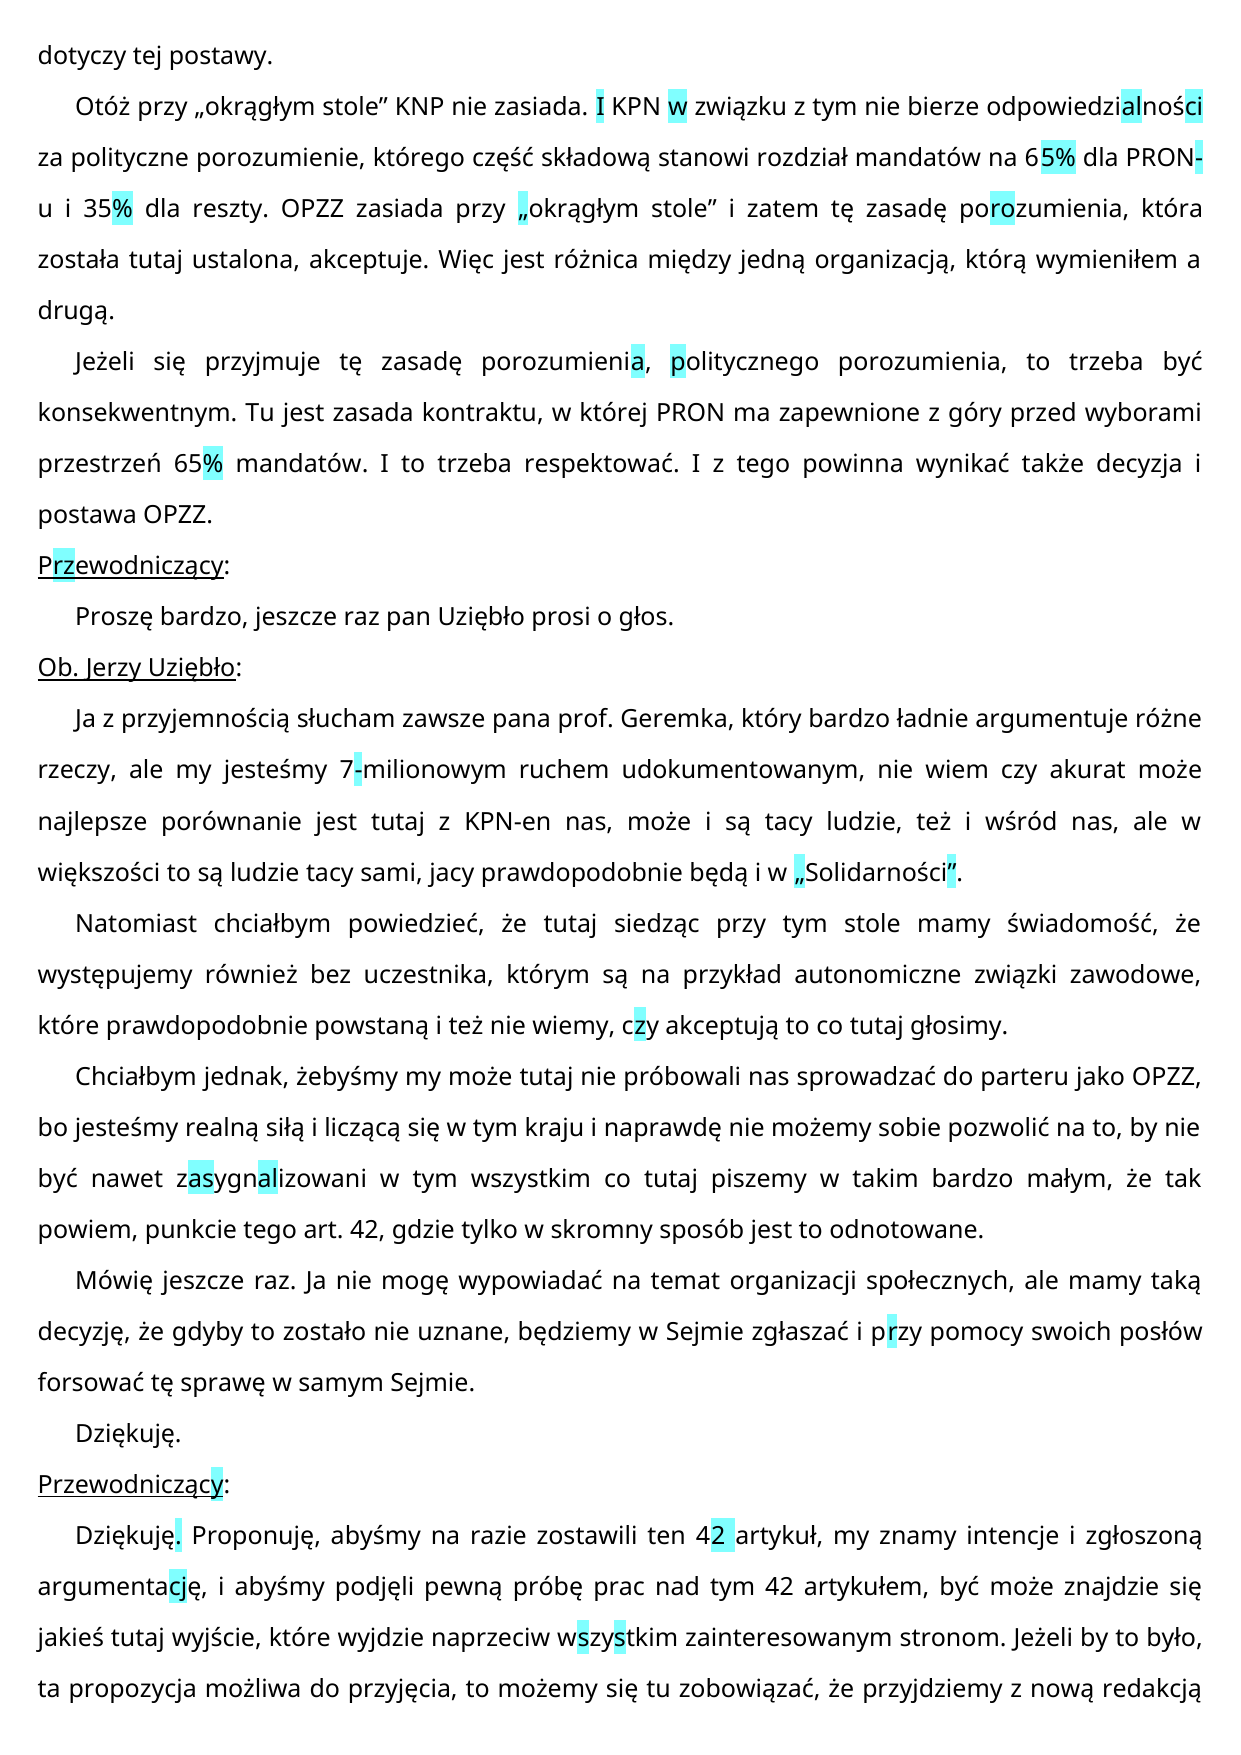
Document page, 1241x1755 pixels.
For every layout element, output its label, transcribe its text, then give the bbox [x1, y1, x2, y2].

text Chciałbym jednak, żebyśmy my może tutaj nie próbowali nas sprowadzać do parteru jako OPZZ, bo jesteśmy realną siłą i liczącą się w tym kraju i naprawdę nie możemy sobie pozwolić na to, by nie być nawet zasygnalizowani w tym wszystkim co tutaj piszemy w takim bardzo małym, że tak powiem, punkcie tego art. 42, gdzie tylko w skromny sposób jest to odnotowane. [37, 1058, 1203, 1246]
text Natomiast chciałbym powiedzieć, że tutaj siedząc przy tym stole mamy świadomość, że występujemy również bez uczestnika, którym są na przykład autonomiczne związki zawodowe, które prawdopodobnie powstaną i też nie wiemy, czy akceptują to co tutaj głosimy. [37, 905, 1203, 1041]
text Otóż przy „okrągłym stole” KNP nie zasiada. I KPN w związku z tym nie bierze odpowiedzialności za polityczne porozumienie, którego część składową stanowi rozdział mandatów na 65% dla PRON-u i 35% dla reszty. OPZZ zasiada przy „okrągłym stole” i zatem tę zasadę porozumienia, która została tutaj ustalona, akceptuje. Więc jest różnica między jedną organizacją, którą wymieniłem a drugą. [37, 88, 1203, 327]
text Dziękuję. Proponuję, abyśmy na razie zostawili ten 42 artykuł, my znamy intencje i zgłoszoną argumentację, i abyśmy podjęli pewną próbę prac nad tym 42 artykułem, być może znajdzie się jakieś tutaj wyjście, które wyjdzie naprzeciw wszystkim zainteresowanym stronom. Jeżeli by to było, ta propozycja możliwa do przyjęcia, to możemy się tu zobowiązać, że przyjdziemy z nową redakcją [37, 1518, 1203, 1705]
text Proszę bardzo, jeszcze raz pan Uziębło prosi o głos. [37, 599, 1203, 633]
text Dziękuję. [37, 1416, 1203, 1450]
text Ob. Jerzy Uziębło: [37, 650, 1203, 684]
text Ja z przyjemnością słucham zawsze pana prof. Geremka, który bardzo ładnie argumentuje różne rzeczy, ale my jesteśmy 7-milionowym ruchem udokumentowanym, nie wiem czy akurat może najlepsze porównanie jest tutaj z KPN-en nas, może i są tacy ludzie, też i wśród nas, ale w większości to są ludzie tacy sami, jacy prawdopodobnie będą i w „Solidarności”. [37, 701, 1203, 888]
text Przewodniczący: [37, 548, 1203, 582]
text Jeżeli się przyjmuje tę zasadę porozumienia, politycznego porozumienia, to trzeba być konsekwentnym. Tu jest zasada kontraktu, w której PRON ma zapewnione z góry przed wyborami przestrzeń 65% mandatów. I to trzeba respektować. I z tego powinna wynikać także decyzja i postawa OPZZ. [37, 344, 1203, 531]
text dotyczy tej postawy. [37, 37, 1203, 72]
text Mówię jeszcze raz. Ja nie mogę wypowiadać na temat organizacji społecznych, ale mamy taką decyzję, że gdyby to zostało nie uznane, będziemy w Sejmie zgłaszać i przy pomocy swoich posłów forsować tę sprawę w samym Sejmie. [37, 1262, 1203, 1399]
text Przewodniczący: [37, 1467, 1203, 1501]
